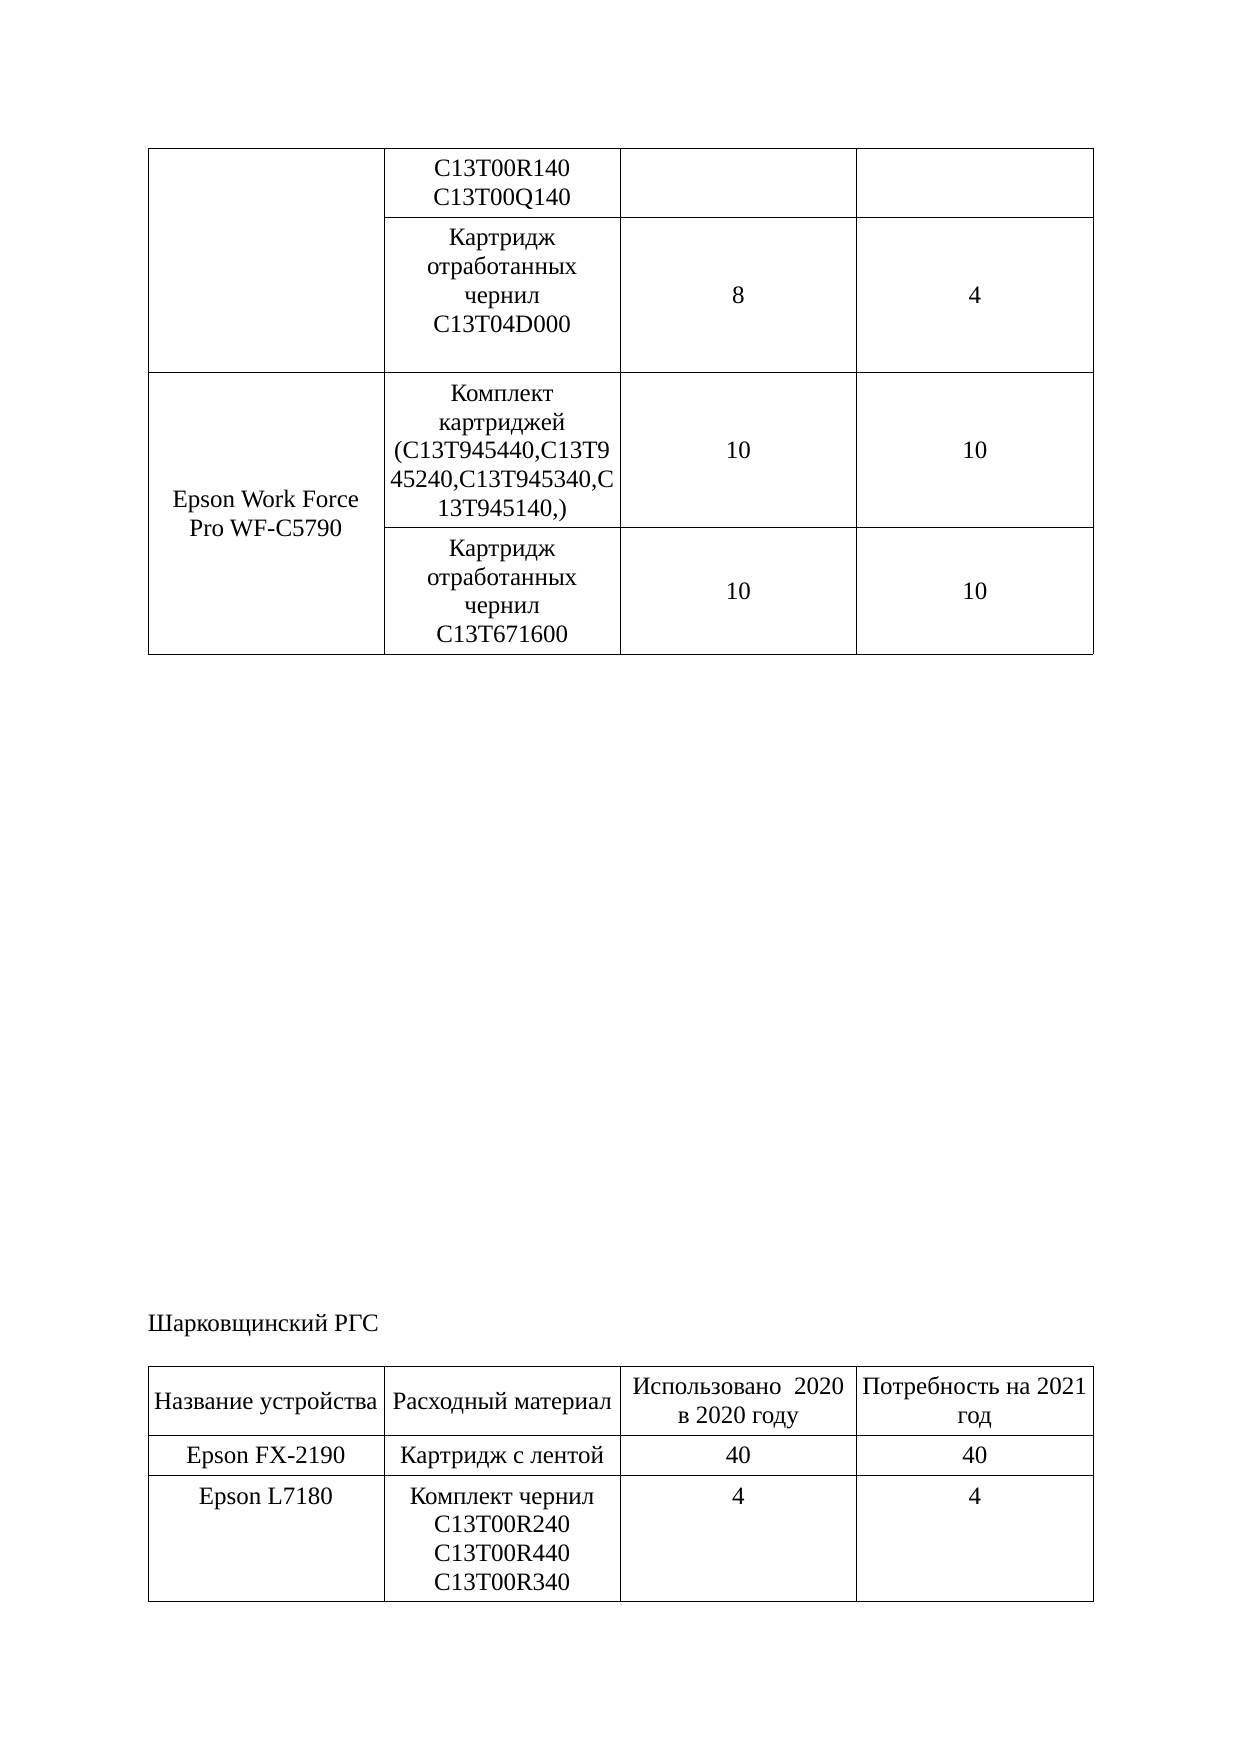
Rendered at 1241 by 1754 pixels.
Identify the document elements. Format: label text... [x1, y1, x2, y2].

table_cell [621, 149, 856, 217]
table_cell 4 [857, 1476, 1093, 1601]
table_cell 8 [621, 218, 856, 372]
table_header Название устройства [149, 1367, 384, 1434]
table_cell 10 [857, 528, 1093, 654]
table_cell 4 [857, 218, 1093, 372]
table_cell [857, 149, 1093, 217]
table_header Потребность на 2021 год [857, 1367, 1093, 1434]
table_cell Картридж отработанных чернил C13T04D000 [385, 218, 620, 372]
table_header Использовано 2020 в 2020 году [621, 1367, 856, 1434]
table_cell 10 [621, 528, 856, 654]
table_header Расходный материал [385, 1367, 620, 1434]
table_cell 10 [857, 373, 1093, 527]
table_cell 40 [857, 1436, 1093, 1475]
table_cell Epson Work Force Pro WF-C5790 [149, 373, 384, 654]
table_cell Картридж с лентой [385, 1436, 620, 1475]
text Шарковщинский РГС [148, 1308, 1093, 1337]
table_cell 40 [621, 1436, 856, 1475]
table_cell Комплект чернил C13T00R240 C13T00R440 C13T00R340 [385, 1476, 620, 1601]
table_cell Epson FX-2190 [149, 1436, 384, 1475]
table_cell 4 [621, 1476, 856, 1601]
table_cell [149, 149, 384, 372]
table_cell Комплект картриджей (C13T945440,C13T945240,C13T945340,C13T945140,) [385, 373, 620, 527]
table_cell C13T00R140 C13T00Q140 [385, 149, 620, 217]
table_cell Epson L7180 [149, 1476, 384, 1601]
table_cell Картридж отработанных чернил C13T671600 [385, 528, 620, 654]
table_cell 10 [621, 373, 856, 527]
